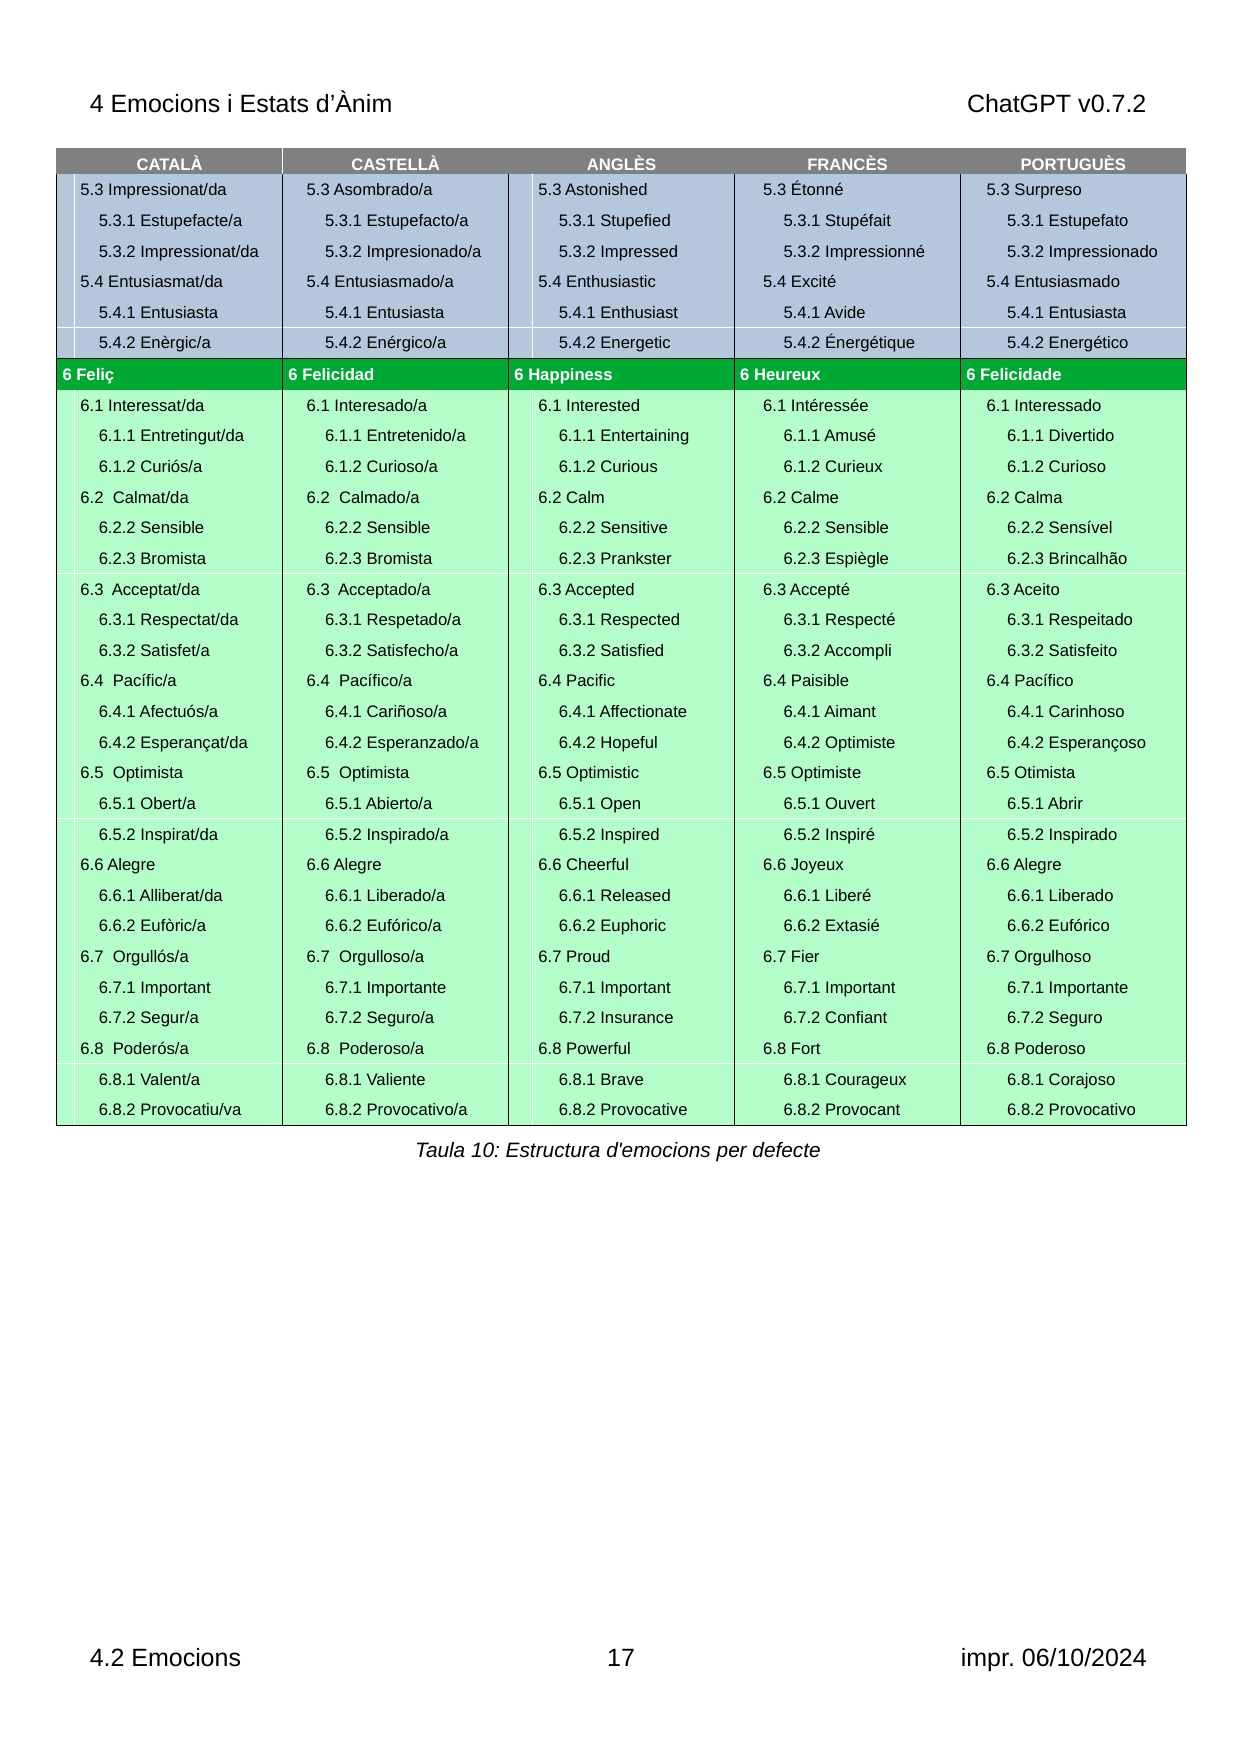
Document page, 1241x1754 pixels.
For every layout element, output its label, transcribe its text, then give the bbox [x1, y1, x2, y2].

table_cell [283, 543, 301, 573]
table_cell [283, 849, 301, 880]
table_cell [757, 297, 778, 327]
table_cell 6.2.3 Prankster [553, 543, 734, 573]
table_cell [283, 604, 301, 635]
table_cell [981, 819, 1001, 849]
table_cell 6.8 Poderoso [981, 1033, 1186, 1063]
table_cell 6.6.2 Eufórico/a [319, 910, 508, 941]
table_cell [57, 665, 74, 696]
table_cell [301, 1064, 319, 1094]
table_cell 5.4.1 Entusiasta [93, 297, 282, 327]
table_cell 5.4.2 Energetic [553, 328, 734, 358]
table_cell [961, 604, 981, 635]
table_cell [533, 205, 553, 236]
table_cell [533, 604, 553, 635]
table_cell [283, 420, 301, 451]
table_cell [75, 328, 93, 358]
table_cell [533, 910, 553, 941]
table_cell 6.7.1 Importante [319, 972, 508, 1002]
table_cell [75, 1064, 93, 1094]
table_cell 6.6.2 Euphoric [553, 910, 734, 941]
table_cell [57, 574, 74, 604]
table_cell [301, 880, 319, 910]
table_cell [283, 727, 301, 757]
table_cell [735, 174, 757, 205]
table_cell [301, 727, 319, 757]
table_cell 6.1.1 Entertaining [553, 420, 734, 451]
table_header CATALÀ [56, 148, 282, 174]
table_cell 5.4 Entusiasmado [981, 266, 1186, 297]
table_cell [961, 880, 981, 910]
table_cell [283, 236, 301, 266]
table_cell [961, 665, 981, 696]
table_cell [757, 972, 778, 1002]
table_cell [757, 880, 778, 910]
table_header CASTELLÀ [283, 148, 508, 174]
table_cell [735, 574, 757, 604]
table_cell [283, 390, 301, 420]
table_cell 5.3.2 Impressed [553, 236, 734, 266]
table_cell [301, 1094, 319, 1125]
table_cell [283, 297, 301, 327]
table_cell [961, 390, 981, 420]
table_cell 6.6.1 Liberé [778, 880, 960, 910]
table_cell 5.3.2 Impresionado/a [319, 236, 508, 266]
table_cell [301, 635, 319, 665]
table_cell 6.8.1 Valiente [319, 1064, 508, 1094]
table_cell 6.4 Paisible [757, 665, 960, 696]
table_cell [509, 174, 532, 205]
table_cell [75, 451, 93, 482]
table_cell [57, 880, 74, 910]
table_cell [981, 451, 1001, 482]
table_cell [509, 880, 532, 910]
table_cell [735, 880, 757, 910]
table_cell 6.6.1 Liberado/a [319, 880, 508, 910]
table_cell [533, 727, 553, 757]
table_cell [757, 1002, 778, 1033]
table_cell [533, 788, 553, 818]
text Taula 10: Estructura d'emocions per defecte [89, 1138, 1146, 1162]
table_cell 5.4.1 Enthusiast [553, 297, 734, 327]
table_cell [757, 788, 778, 818]
table_cell 5.4.2 Enérgico/a [319, 328, 508, 358]
table_cell 6.5 Optimiste [757, 757, 960, 788]
table_cell [509, 727, 532, 757]
table_cell [757, 1064, 778, 1094]
table_cell 6.5.2 Inspirado/a [319, 819, 508, 849]
table_cell [301, 819, 319, 849]
table_cell 6.7 Proud [533, 941, 734, 972]
table_cell 6.6 Alegre [301, 849, 508, 880]
table_cell [735, 819, 757, 849]
table_cell 6.2 Calmat/da [75, 482, 282, 512]
table_cell 6.8.2 Provocativo/a [319, 1094, 508, 1125]
table_cell [283, 482, 301, 512]
table_cell [533, 236, 553, 266]
table_cell 6.3 Accepted [533, 574, 734, 604]
table_cell 6.5.2 Inspirat/da [93, 819, 282, 849]
table_cell 6.6.1 Liberado [1001, 880, 1186, 910]
table_cell 6.8.2 Provocativo [1001, 1094, 1186, 1125]
table_cell 6.6.2 Eufórico [1001, 910, 1186, 941]
table_cell 5.3.1 Estupefato [1001, 205, 1186, 236]
table_cell [961, 205, 981, 236]
table_cell [735, 665, 757, 696]
table_cell [735, 910, 757, 941]
table_cell [283, 174, 301, 205]
table_cell [57, 512, 74, 543]
table_cell [509, 1094, 532, 1125]
table_cell [735, 696, 757, 727]
table_cell [301, 451, 319, 482]
table_cell [283, 1094, 301, 1125]
table_cell 6.2.3 Brincalhão [1001, 543, 1186, 573]
table_cell [509, 696, 532, 727]
table_cell [533, 819, 553, 849]
table_cell [735, 512, 757, 543]
table_cell [57, 236, 74, 266]
table_cell [509, 390, 532, 420]
table_cell [283, 1064, 301, 1094]
table_cell [757, 236, 778, 266]
table_cell 6.2 Calm [533, 482, 734, 512]
table_cell [981, 420, 1001, 451]
table_cell 6.2.2 Sensible [93, 512, 282, 543]
table_cell [57, 297, 74, 327]
table_cell [509, 1064, 532, 1094]
table_cell [981, 604, 1001, 635]
table_cell [961, 328, 981, 358]
table_cell [301, 543, 319, 573]
table_cell [961, 1064, 981, 1094]
table_cell 5.4.2 Enèrgic/a [93, 328, 282, 358]
table_cell 6.6 Cheerful [533, 849, 734, 880]
table_cell 6.1 Interested [533, 390, 734, 420]
table_cell 6.1.2 Curieux [778, 451, 960, 482]
table_cell 6.3.1 Respected [553, 604, 734, 635]
table_cell [533, 635, 553, 665]
table_cell 6.6.1 Released [553, 880, 734, 910]
table_cell [757, 543, 778, 573]
table_cell [75, 696, 93, 727]
table_cell 5.4 Entusiasmat/da [75, 266, 282, 297]
table_cell [57, 910, 74, 941]
table_cell 6.7.1 Important [93, 972, 282, 1002]
table_cell [981, 1064, 1001, 1094]
table_cell [981, 205, 1001, 236]
table_cell 6.1 Intéressée [757, 390, 960, 420]
table_cell [509, 635, 532, 665]
table_cell 6.7 Fier [757, 941, 960, 972]
table_cell [961, 849, 981, 880]
table_cell 6.4.1 Afectuós/a [93, 696, 282, 727]
table_cell 6.3 Accepté [757, 574, 960, 604]
table_cell [961, 972, 981, 1002]
table_cell 6 Felicidad [283, 359, 508, 390]
table_cell 6.8.1 Valent/a [93, 1064, 282, 1094]
table_cell [57, 604, 74, 635]
table_cell 6.1 Interessado [981, 390, 1186, 420]
table_cell [75, 819, 93, 849]
table_cell [757, 205, 778, 236]
table_cell [57, 266, 74, 297]
table_cell [533, 451, 553, 482]
table_cell [981, 972, 1001, 1002]
table_cell 6.8.1 Corajoso [1001, 1064, 1186, 1094]
table_cell [981, 635, 1001, 665]
table_cell [961, 910, 981, 941]
table_cell [961, 482, 981, 512]
table_cell [735, 543, 757, 573]
table_cell [961, 420, 981, 451]
table_cell 6.2 Calme [757, 482, 960, 512]
table_cell 6.8.2 Provocant [778, 1094, 960, 1125]
table_cell [757, 910, 778, 941]
table_cell [961, 451, 981, 482]
table_cell [735, 297, 757, 327]
table_cell [57, 390, 74, 420]
table_cell [735, 1033, 757, 1063]
table_cell [533, 1094, 553, 1125]
table_cell [509, 665, 532, 696]
table_cell [735, 451, 757, 482]
table_cell 6.8 Powerful [533, 1033, 734, 1063]
table_cell 6.1 Interessat/da [75, 390, 282, 420]
table_cell 6.3.2 Satisfecho/a [319, 635, 508, 665]
table_cell [283, 819, 301, 849]
table_cell 6.5 Optimista [75, 757, 282, 788]
table_cell [57, 788, 74, 818]
table_cell [75, 788, 93, 818]
table_cell 6.6.1 Alliberat/da [93, 880, 282, 910]
table_cell [757, 512, 778, 543]
table_cell [75, 910, 93, 941]
table_cell 5.3.1 Stupéfait [778, 205, 960, 236]
table_cell [57, 482, 74, 512]
table_cell 6.7.2 Segur/a [93, 1002, 282, 1033]
table_cell 6.7.1 Important [778, 972, 960, 1002]
table_cell [75, 1094, 93, 1125]
table_cell 6.7.2 Seguro [1001, 1002, 1186, 1033]
table_cell [57, 1002, 74, 1033]
table_cell [533, 328, 553, 358]
table_cell [735, 1064, 757, 1094]
table_cell 6.4 Pacífico [981, 665, 1186, 696]
table_cell [283, 972, 301, 1002]
table_cell [509, 482, 532, 512]
table_cell [509, 328, 532, 358]
table_cell [283, 941, 301, 972]
table_cell 6.4.2 Esperançat/da [93, 727, 282, 757]
table_cell [735, 604, 757, 635]
table_cell 6.2.2 Sensible [778, 512, 960, 543]
table_cell 6.3.2 Satisfied [553, 635, 734, 665]
table_cell [283, 512, 301, 543]
table_cell [509, 574, 532, 604]
table_cell 5.3.1 Estupefacte/a [93, 205, 282, 236]
table_cell [301, 512, 319, 543]
table_cell [981, 696, 1001, 727]
table_cell [757, 328, 778, 358]
table_cell 6.3.1 Respeitado [1001, 604, 1186, 635]
table_cell 6.1.2 Curious [553, 451, 734, 482]
table_cell [509, 266, 532, 297]
table_cell 6.8.1 Courageux [778, 1064, 960, 1094]
table_cell 5.4.2 Energético [1001, 328, 1186, 358]
table_cell 5.3.1 Stupefied [553, 205, 734, 236]
table_cell [509, 757, 532, 788]
table_cell [533, 696, 553, 727]
table_cell 6.1.2 Curiós/a [93, 451, 282, 482]
table_cell 5.3 Surpreso [981, 174, 1186, 205]
table_cell 6.8 Poderós/a [75, 1033, 282, 1063]
table_cell [981, 788, 1001, 818]
table_cell 5.3.2 Impressionat/da [93, 236, 282, 266]
table_cell [509, 205, 532, 236]
table_cell [283, 574, 301, 604]
table_cell [57, 1033, 74, 1063]
table_cell 6.1.1 Entretenido/a [319, 420, 508, 451]
table_cell 6.2.2 Sensível [1001, 512, 1186, 543]
table_cell 5.4.1 Entusiasta [319, 297, 508, 327]
table_cell [961, 1002, 981, 1033]
table_cell 6.7.2 Insurance [553, 1002, 734, 1033]
table_cell [509, 604, 532, 635]
table_cell [961, 543, 981, 573]
table_cell 6.7.1 Importante [1001, 972, 1186, 1002]
table_cell 6.1.2 Curioso/a [319, 451, 508, 482]
table_cell 6.6.2 Extasié [778, 910, 960, 941]
table_cell 6.3.1 Respectat/da [93, 604, 282, 635]
table_cell 6.5.2 Inspired [553, 819, 734, 849]
table_cell 5.4 Enthusiastic [533, 266, 734, 297]
table_cell 6.5 Optimistic [533, 757, 734, 788]
table_cell [283, 910, 301, 941]
table_cell [533, 1064, 553, 1094]
table_cell 6.2 Calmado/a [301, 482, 508, 512]
table_cell 5.3.2 Impressionado [1001, 236, 1186, 266]
table_cell [283, 665, 301, 696]
table_cell [75, 236, 93, 266]
table_cell 6.4.1 Affectionate [553, 696, 734, 727]
table_cell 5.4 Entusiasmado/a [301, 266, 508, 297]
table_cell 6.2.3 Espiègle [778, 543, 960, 573]
table_cell 6.1.1 Amusé [778, 420, 960, 451]
table_cell [57, 941, 74, 972]
table_cell 5.4.1 Avide [778, 297, 960, 327]
table_cell [735, 635, 757, 665]
table_cell [735, 266, 757, 297]
table_cell [301, 328, 319, 358]
table_cell [57, 849, 74, 880]
table_cell [75, 604, 93, 635]
table_cell [283, 880, 301, 910]
table_cell [981, 543, 1001, 573]
table_cell [757, 1094, 778, 1125]
table_cell [57, 174, 74, 205]
table_cell 6 Heureux [735, 359, 960, 390]
table_cell [57, 205, 74, 236]
table_cell [301, 297, 319, 327]
table_header PORTUGUÈS [960, 148, 1186, 174]
table_cell [961, 819, 981, 849]
table_cell [961, 788, 981, 818]
table_cell [301, 236, 319, 266]
table_cell 5.3 Étonné [757, 174, 960, 205]
table_cell [283, 788, 301, 818]
table_cell [75, 972, 93, 1002]
table_cell 6.5.1 Abrir [1001, 788, 1186, 818]
table_cell 6.4 Pacific [533, 665, 734, 696]
table_cell [757, 696, 778, 727]
table_cell [981, 512, 1001, 543]
table_cell 6.2.2 Sensible [319, 512, 508, 543]
table_cell 6.1.2 Curioso [1001, 451, 1186, 482]
table_cell [961, 1033, 981, 1063]
table_cell 6.2.3 Bromista [93, 543, 282, 573]
table_cell [57, 972, 74, 1002]
table_cell [735, 482, 757, 512]
table_cell 6.4 Pacífic/a [75, 665, 282, 696]
table_cell [735, 390, 757, 420]
table_cell [981, 880, 1001, 910]
table_cell [735, 1094, 757, 1125]
table_cell 6.8.1 Brave [553, 1064, 734, 1094]
table_cell [57, 543, 74, 573]
table_cell [961, 1094, 981, 1125]
table_cell [283, 328, 301, 358]
table_cell 6.6.2 Eufòric/a [93, 910, 282, 941]
table_cell 6.3 Aceito [981, 574, 1186, 604]
table_cell [57, 635, 74, 665]
table_cell 6.5 Optimista [301, 757, 508, 788]
table_cell 5.4 Excité [757, 266, 960, 297]
table_header ANGLÈS [508, 148, 734, 174]
table_cell [57, 727, 74, 757]
table_cell [961, 941, 981, 972]
table_cell 5.3.1 Estupefacto/a [319, 205, 508, 236]
table_cell 6 Felicidade [961, 359, 1186, 390]
table_cell [533, 512, 553, 543]
table_cell 6.7 Orgullós/a [75, 941, 282, 972]
table_cell [533, 1002, 553, 1033]
table_cell [509, 1002, 532, 1033]
table_cell [301, 1002, 319, 1033]
table_cell [509, 420, 532, 451]
table_cell [509, 910, 532, 941]
table_cell 6.1.1 Divertido [1001, 420, 1186, 451]
table_cell 6.2.3 Bromista [319, 543, 508, 573]
table_cell [75, 512, 93, 543]
table_cell [961, 574, 981, 604]
table_cell [533, 297, 553, 327]
table_cell [301, 604, 319, 635]
table_cell [981, 1094, 1001, 1125]
table_cell [757, 727, 778, 757]
table_cell [75, 543, 93, 573]
table_cell [981, 727, 1001, 757]
table_cell 6.5.1 Obert/a [93, 788, 282, 818]
table_cell [735, 1002, 757, 1033]
table_cell [757, 635, 778, 665]
table_cell [961, 635, 981, 665]
table_cell 5.3.2 Impressionné [778, 236, 960, 266]
table_cell [301, 910, 319, 941]
table_cell 6.6 Alegre [981, 849, 1186, 880]
table_cell 6.1 Interesado/a [301, 390, 508, 420]
table_cell 6 Happiness [509, 359, 734, 390]
table_cell [283, 205, 301, 236]
table_cell 6.7 Orgulhoso [981, 941, 1186, 972]
table_cell 6.7.1 Important [553, 972, 734, 1002]
table_cell 6.4.2 Optimiste [778, 727, 960, 757]
table_cell [283, 1002, 301, 1033]
table_cell [961, 512, 981, 543]
table_cell 6.7.2 Seguro/a [319, 1002, 508, 1033]
table_cell [301, 420, 319, 451]
table_cell [961, 727, 981, 757]
table_cell [57, 819, 74, 849]
table_cell 5.3 Asombrado/a [301, 174, 508, 205]
table_cell [283, 451, 301, 482]
table_cell [509, 451, 532, 482]
table_cell [961, 696, 981, 727]
table_cell 6.8 Poderoso/a [301, 1033, 508, 1063]
table_header FRANCÈS [734, 148, 960, 174]
table_cell [57, 328, 74, 358]
table_cell [283, 266, 301, 297]
table_cell [57, 1094, 74, 1125]
table_cell [757, 604, 778, 635]
table_cell [961, 297, 981, 327]
table_cell 6 Feliç [57, 359, 282, 390]
table_cell 6.3.2 Accompli [778, 635, 960, 665]
table_cell 6.7.2 Confiant [778, 1002, 960, 1033]
table_cell 6.8 Fort [757, 1033, 960, 1063]
table_cell [757, 451, 778, 482]
table_cell 6.4 Pacífico/a [301, 665, 508, 696]
table_cell [509, 1033, 532, 1063]
table_cell 6.4.1 Aimant [778, 696, 960, 727]
table_cell [981, 1002, 1001, 1033]
table_cell 6.6 Alegre [75, 849, 282, 880]
table_cell [961, 757, 981, 788]
table_cell 6.5.1 Ouvert [778, 788, 960, 818]
table_cell [533, 880, 553, 910]
table_cell [735, 849, 757, 880]
table_cell [75, 727, 93, 757]
table_cell [735, 205, 757, 236]
table_cell [981, 236, 1001, 266]
table_cell [301, 972, 319, 1002]
table_cell 6.5.2 Inspiré [778, 819, 960, 849]
table_cell 6.2.2 Sensitive [553, 512, 734, 543]
table_cell [57, 757, 74, 788]
table_cell 6.3 Acceptat/da [75, 574, 282, 604]
table_cell [75, 1002, 93, 1033]
table_cell [961, 174, 981, 205]
table_cell 6.3.2 Satisfet/a [93, 635, 282, 665]
table_cell 6.5.1 Abierto/a [319, 788, 508, 818]
table_cell 6.3.2 Satisfeito [1001, 635, 1186, 665]
table_cell [735, 972, 757, 1002]
table_cell [57, 696, 74, 727]
table_cell 6.5 Otimista [981, 757, 1186, 788]
table_cell [57, 451, 74, 482]
table_cell [735, 788, 757, 818]
table_cell 5.3 Impressionat/da [75, 174, 282, 205]
table_cell [283, 757, 301, 788]
table_cell [283, 696, 301, 727]
table_cell 6.8.2 Provocative [553, 1094, 734, 1125]
table_cell [533, 543, 553, 573]
table_cell 6.3 Acceptado/a [301, 574, 508, 604]
table_cell 6.3.1 Respetado/a [319, 604, 508, 635]
table_cell 6.3.1 Respecté [778, 604, 960, 635]
table_cell [961, 266, 981, 297]
table_cell [75, 297, 93, 327]
table_cell 6.2 Calma [981, 482, 1186, 512]
table_cell [509, 236, 532, 266]
table_cell 6.4.1 Cariñoso/a [319, 696, 508, 727]
table_cell [961, 236, 981, 266]
table_cell [75, 880, 93, 910]
table_cell [981, 297, 1001, 327]
table_cell [75, 205, 93, 236]
table_cell 6.1.1 Entretingut/da [93, 420, 282, 451]
table_cell [735, 328, 757, 358]
table_cell 6.5.2 Inspirado [1001, 819, 1186, 849]
table_cell [301, 205, 319, 236]
table_cell [283, 635, 301, 665]
table_cell [533, 972, 553, 1002]
table_cell [533, 420, 553, 451]
table_cell 5.4.2 Énergétique [778, 328, 960, 358]
table_cell 5.4.1 Entusiasta [1001, 297, 1186, 327]
table_cell 6.6 Joyeux [757, 849, 960, 880]
table_cell [757, 819, 778, 849]
table_cell [57, 1064, 74, 1094]
table_cell [981, 328, 1001, 358]
table_cell 6.4.2 Hopeful [553, 727, 734, 757]
table_cell 6.5.1 Open [553, 788, 734, 818]
table_cell [509, 297, 532, 327]
table_cell 6.4.2 Esperançoso [1001, 727, 1186, 757]
table_cell [283, 1033, 301, 1063]
table_cell 6.8.2 Provocatiu/va [93, 1094, 282, 1125]
table_cell 5.3 Astonished [533, 174, 734, 205]
table_cell [735, 420, 757, 451]
table_cell [757, 420, 778, 451]
table_cell [57, 420, 74, 451]
table_cell [735, 236, 757, 266]
table_cell 6.4.2 Esperanzado/a [319, 727, 508, 757]
table_cell [735, 941, 757, 972]
table_cell [735, 727, 757, 757]
table_cell [301, 696, 319, 727]
table_cell [509, 972, 532, 1002]
table_cell [735, 757, 757, 788]
table_cell [75, 635, 93, 665]
table_cell [509, 543, 532, 573]
table_cell 6.7 Orgulloso/a [301, 941, 508, 972]
table_cell [509, 819, 532, 849]
table_cell [981, 910, 1001, 941]
table_cell [509, 788, 532, 818]
table_cell [301, 788, 319, 818]
table_cell 6.4.1 Carinhoso [1001, 696, 1186, 727]
table_cell [75, 420, 93, 451]
table_cell [509, 512, 532, 543]
table_cell [509, 849, 532, 880]
table_cell [509, 941, 532, 972]
